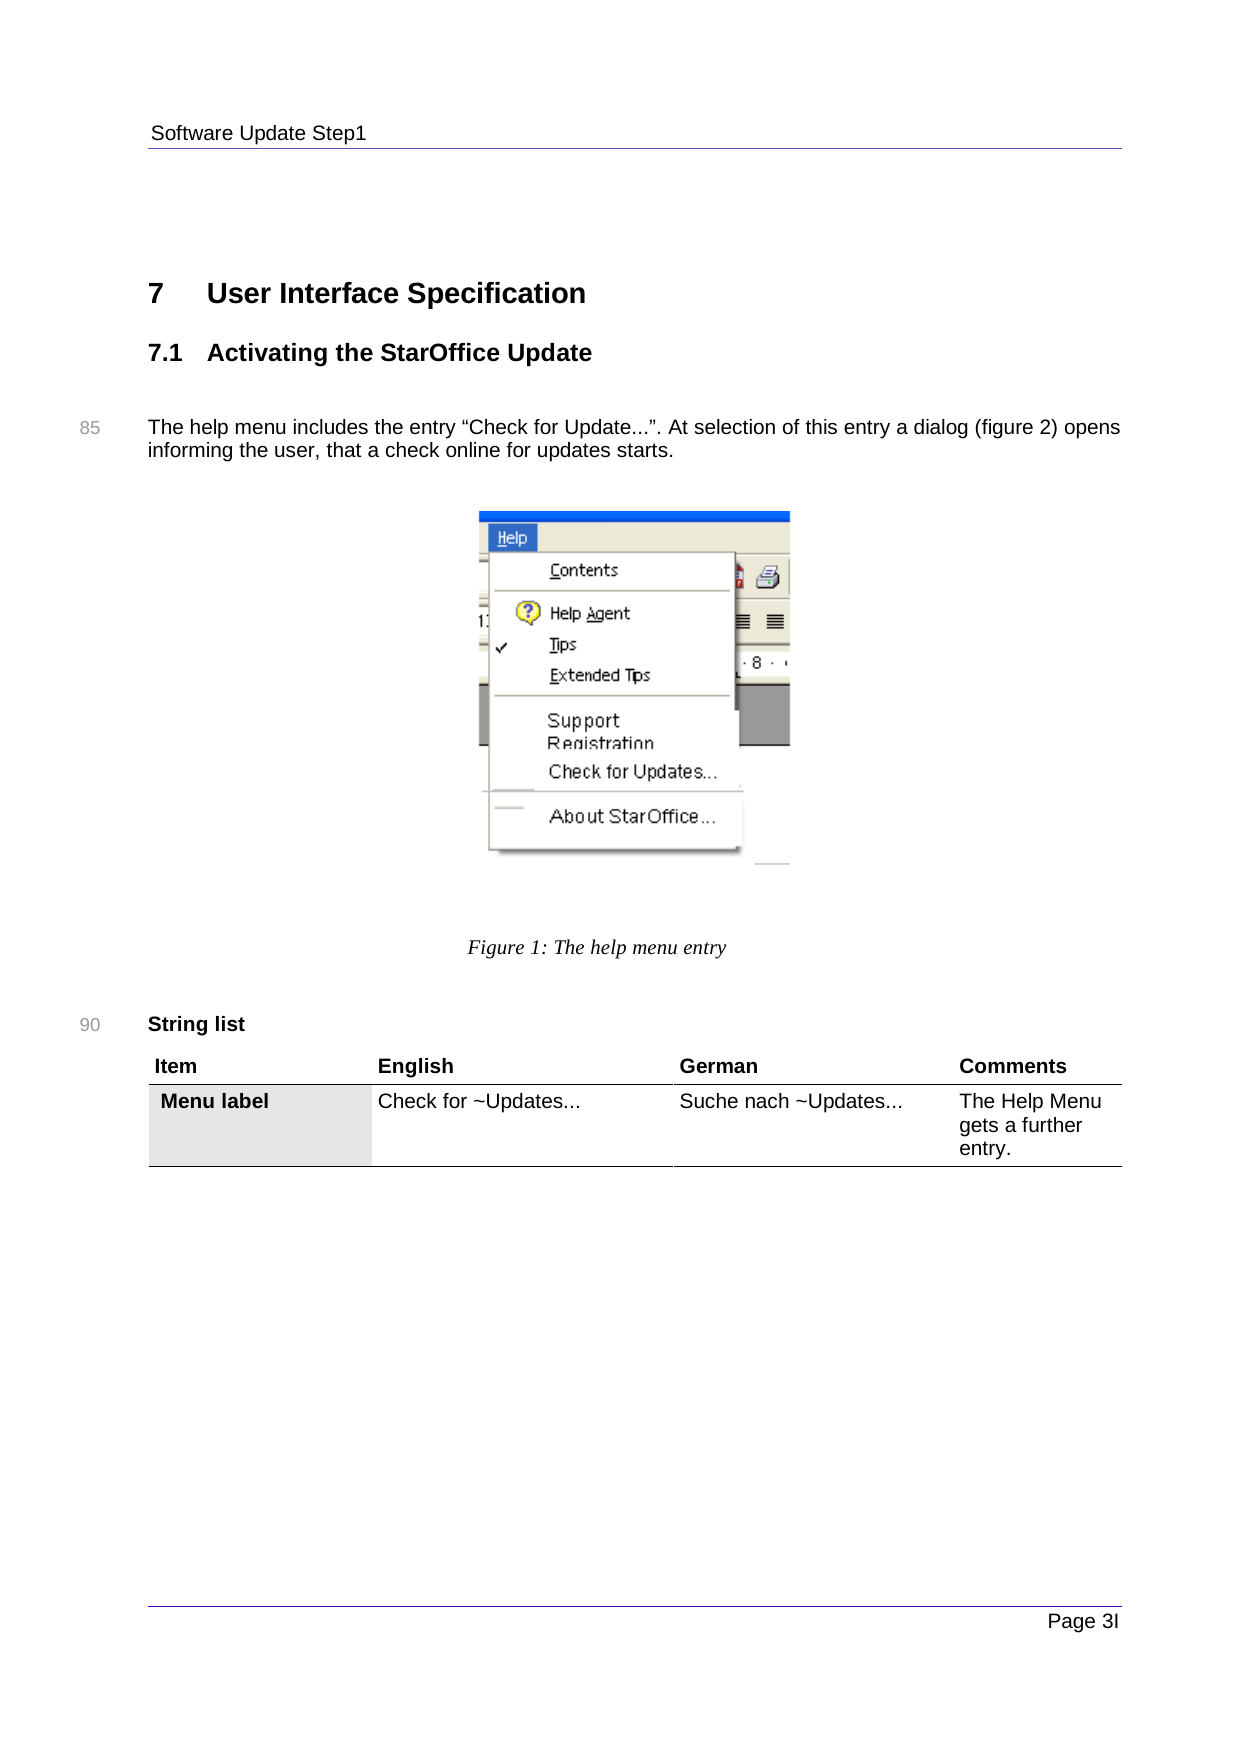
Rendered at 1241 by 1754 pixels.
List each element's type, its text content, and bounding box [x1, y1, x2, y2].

table_header English [372, 1048, 673, 1083]
table_cell The Help Menu gets a further entry. [953, 1085, 1122, 1166]
text Figure 1: The help menu entry [467, 936, 800, 959]
subtitle User Interface Specification [148, 277, 1122, 310]
table_cell Menu label [149, 1085, 372, 1166]
table_cell Suche nach ~Updates... [674, 1085, 953, 1166]
table_header German [674, 1048, 953, 1083]
table_header Item [149, 1048, 372, 1083]
text The help menu includes the entry “Check for Update...”. At selection of this entry a dialog (figure 2) opens informing the user, that a check online for updates starts. [148, 415, 1122, 462]
text String list [148, 1012, 1122, 1036]
picture [467, 511, 800, 936]
table_header Comments [953, 1048, 1122, 1083]
table_cell Check for ~Updates... [372, 1085, 673, 1166]
subtitle Activating the StarOffice Update [148, 339, 1122, 367]
